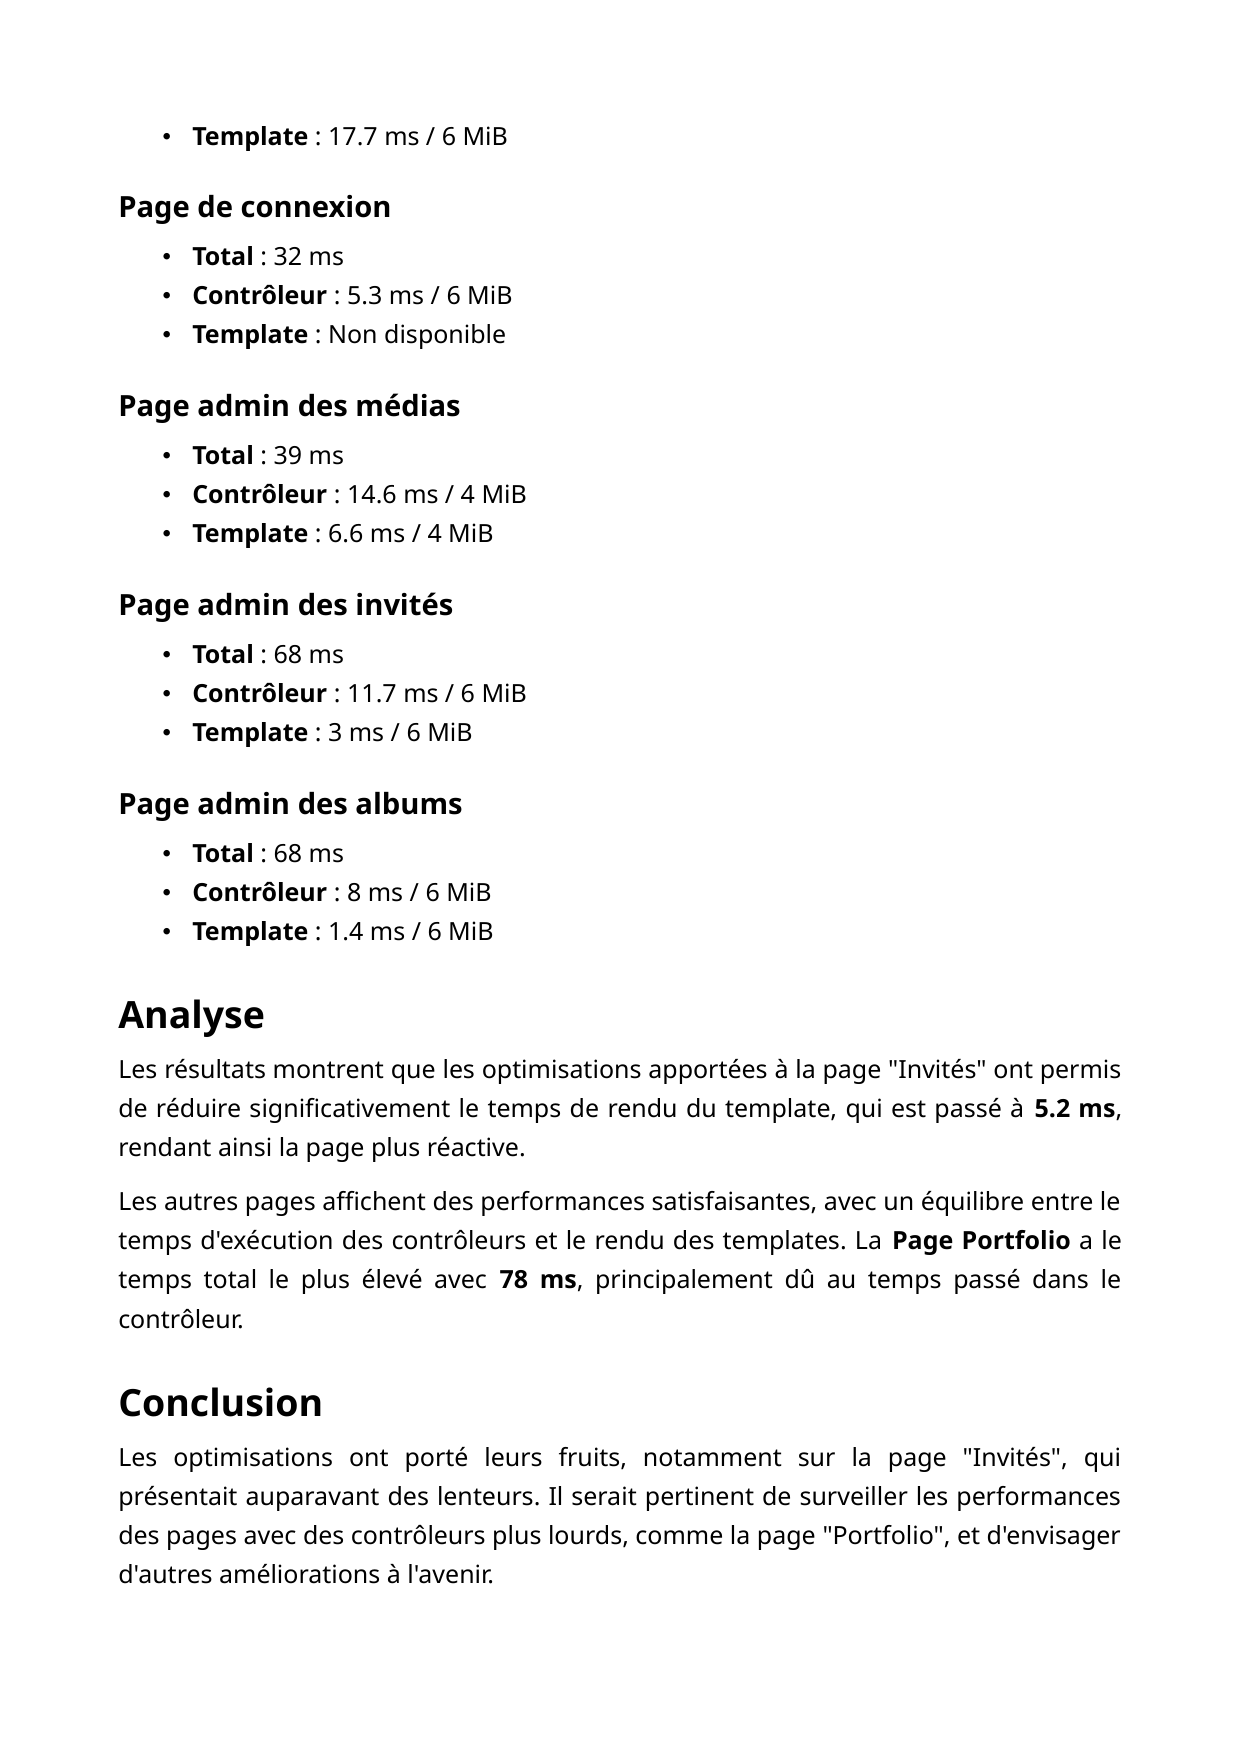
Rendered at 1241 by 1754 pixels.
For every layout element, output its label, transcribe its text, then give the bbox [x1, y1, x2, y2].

list Template : 17.7 ms / 6 MiB [162, 118, 1122, 152]
subtitle Analyse [118, 988, 1122, 1039]
list Total : 68 ms [162, 835, 1122, 869]
list Template : 3 ms / 6 MiB [162, 715, 1122, 749]
subtitle Page admin des médias [118, 385, 1122, 425]
list Contrôleur : 8 ms / 6 MiB [162, 874, 1122, 908]
text Les résultats montrent que les optimisations apportées à la page "Invités" ont permis de réduire significativement le temps de rendu du template, qui est passé à 5.2 ms, rendant ainsi la page plus réactive. [118, 1052, 1122, 1164]
list Total : 68 ms [162, 636, 1122, 670]
list Contrôleur : 5.3 ms / 6 MiB [162, 278, 1122, 312]
list Total : 39 ms [162, 437, 1122, 472]
list Contrôleur : 14.6 ms / 4 MiB [162, 477, 1122, 511]
subtitle Conclusion [118, 1376, 1122, 1427]
list Total : 32 ms [162, 239, 1122, 273]
subtitle Page admin des albums [118, 783, 1122, 823]
subtitle Page de connexion [118, 186, 1122, 226]
list Template : 6.6 ms / 4 MiB [162, 516, 1122, 550]
text Les autres pages affichent des performances satisfaisantes, avec un équilibre entre le temps d'exécution des contrôleurs et le rendu des templates. La Page Portfolio a le temps total le plus élevé avec 78 ms, principalement dû au temps passé dans le contrôleur. [118, 1184, 1122, 1335]
list Template : Non disponible [162, 317, 1122, 351]
subtitle Page admin des invités [118, 584, 1122, 624]
list Template : 1.4 ms / 6 MiB [162, 913, 1122, 948]
text Les optimisations ont porté leurs fruits, notamment sur la page "Invités", qui présentait auparavant des lenteurs. Il serait pertinent de surveiller les performances des pages avec des contrôleurs plus lourds, comme la page "Portfolio", et d'envisager d'autres améliorations à l'avenir. [118, 1439, 1122, 1591]
list Contrôleur : 11.7 ms / 6 MiB [162, 676, 1122, 709]
